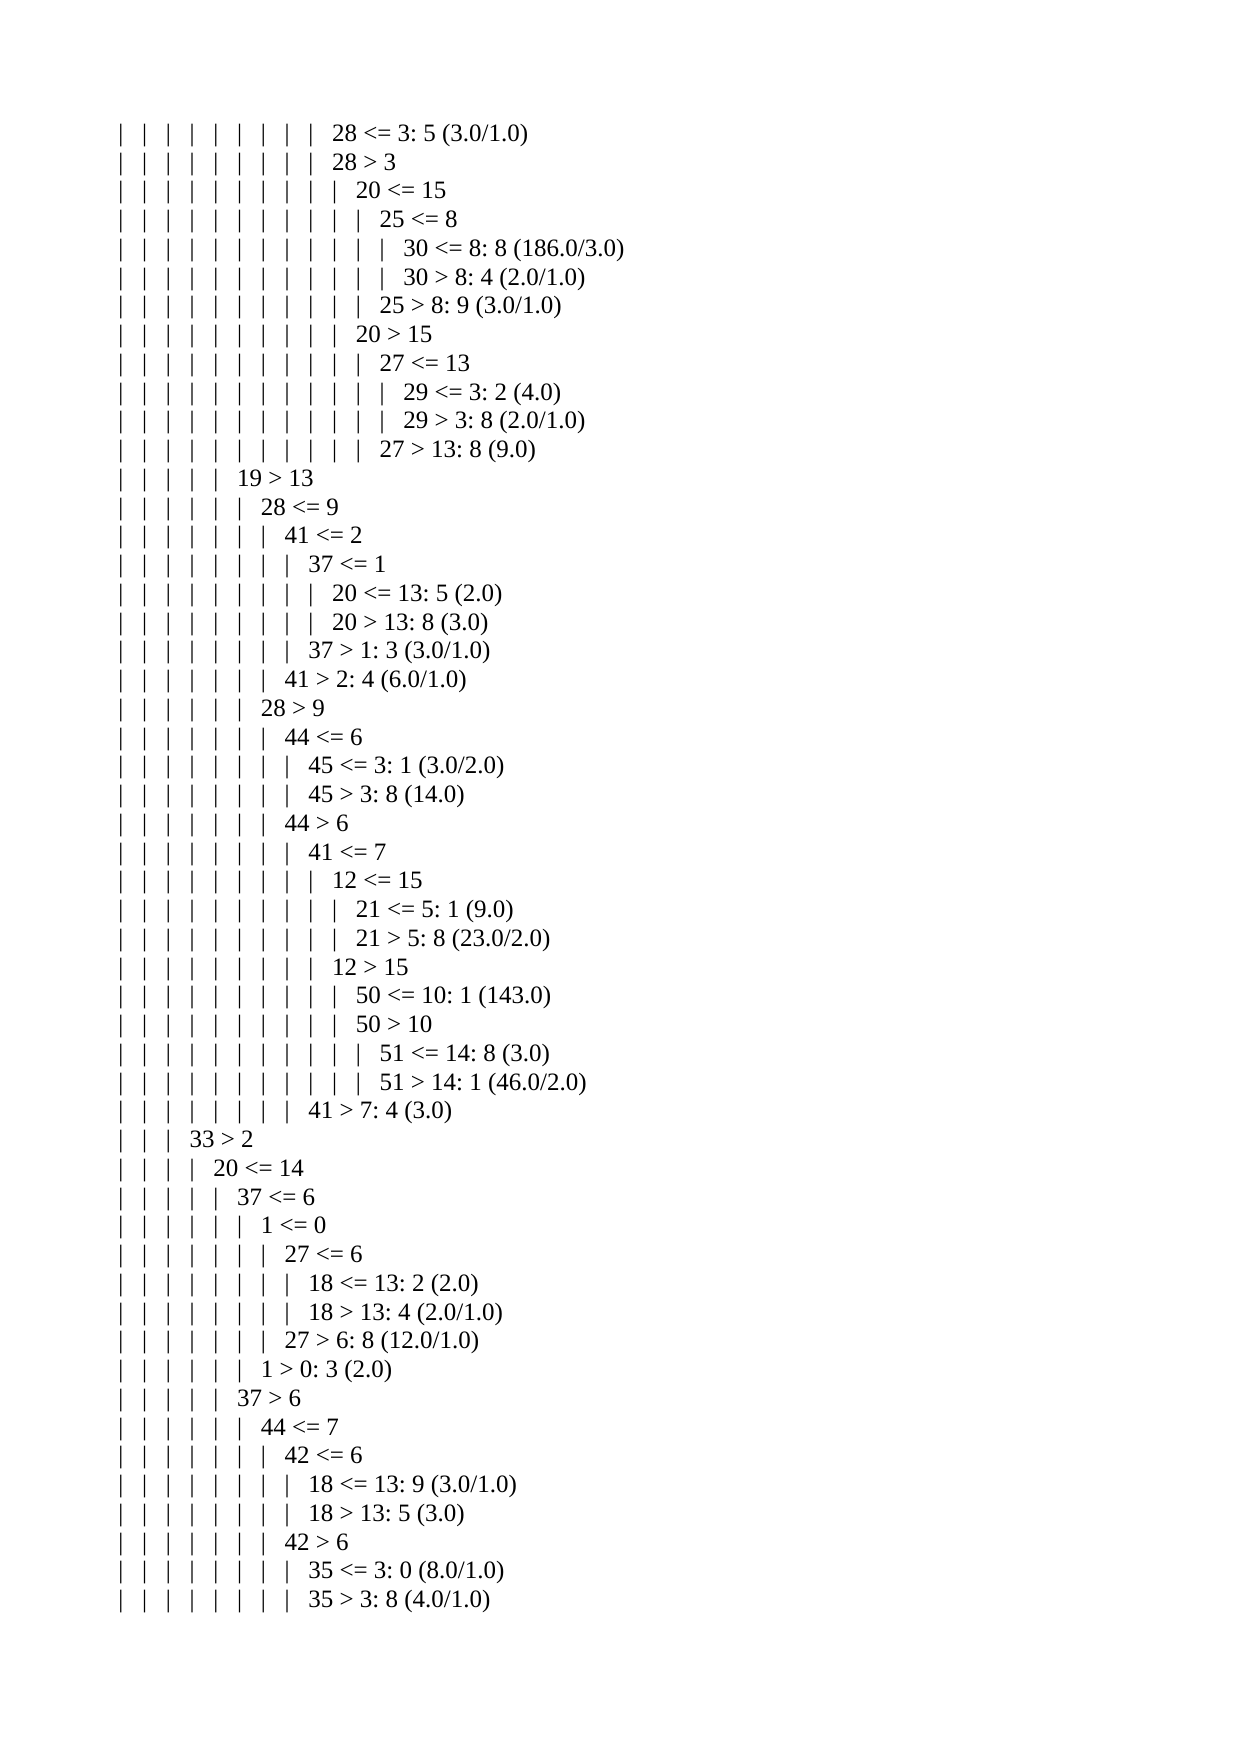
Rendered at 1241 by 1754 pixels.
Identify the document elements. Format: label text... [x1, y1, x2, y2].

text | | | | | | 28 > 9 [118, 693, 1122, 722]
text | | | | | | | | | | | | 29 <= 3: 2 (4.0) [118, 377, 1122, 406]
text | | | | 20 <= 14 [118, 1153, 1122, 1182]
text | | | | | | | | | | | | 30 <= 8: 8 (186.0/3.0) [118, 233, 1122, 262]
text | | | | | | 1 > 0: 3 (2.0) [118, 1354, 1122, 1383]
text | | | | | | | | | | 20 > 15 [118, 319, 1122, 348]
text | | | | | | | | | | | 27 > 13: 8 (9.0) [118, 434, 1122, 463]
text | | | | | | | 41 <= 2 [118, 521, 1122, 549]
text | | | | | | | 42 > 6 [118, 1527, 1122, 1556]
text | | | | | | | 27 <= 6 [118, 1239, 1122, 1268]
text | | | | | | | 41 > 2: 4 (6.0/1.0) [118, 664, 1122, 693]
text | | | | | 37 <= 6 [118, 1182, 1122, 1211]
text | | | | | | | | | | 50 > 10 [118, 1009, 1122, 1038]
text | | | | | | | | 45 > 3: 8 (14.0) [118, 779, 1122, 808]
text | | | | | | | | | | 21 > 5: 8 (23.0/2.0) [118, 923, 1122, 952]
text | | | | | | | | 18 > 13: 4 (2.0/1.0) [118, 1297, 1122, 1326]
text | | | | | 19 > 13 [118, 463, 1122, 492]
text | | | | | | 1 <= 0 [118, 1211, 1122, 1239]
text | | | | | | | 44 <= 6 [118, 722, 1122, 751]
text | | | | | | | | | 28 > 3 [118, 147, 1122, 176]
text | | | | | | | | | | 50 <= 10: 1 (143.0) [118, 981, 1122, 1009]
text | | | | | | | | 18 <= 13: 2 (2.0) [118, 1268, 1122, 1297]
text | | | | | | | | 35 <= 3: 0 (8.0/1.0) [118, 1556, 1122, 1584]
text | | | | | | | | 37 > 1: 3 (3.0/1.0) [118, 636, 1122, 664]
text | | | | | | | | | | | 51 > 14: 1 (46.0/2.0) [118, 1067, 1122, 1096]
text | | | | | | | | 45 <= 3: 1 (3.0/2.0) [118, 751, 1122, 779]
text | | | | | | | | | | | 51 <= 14: 8 (3.0) [118, 1038, 1122, 1067]
text | | | | | | | | | | 21 <= 5: 1 (9.0) [118, 894, 1122, 923]
text | | | | | | | 42 <= 6 [118, 1441, 1122, 1469]
text | | | | | | | | | | | 25 <= 8 [118, 204, 1122, 233]
text | | | | | | | | | | | | 30 > 8: 4 (2.0/1.0) [118, 262, 1122, 291]
text | | | | | | | | | 20 > 13: 8 (3.0) [118, 607, 1122, 636]
text | | | | | | | | | 28 <= 3: 5 (3.0/1.0) [118, 118, 1122, 147]
text | | | | | 37 > 6 [118, 1383, 1122, 1412]
text | | | 33 > 2 [118, 1124, 1122, 1153]
text | | | | | | | | 35 > 3: 8 (4.0/1.0) [118, 1584, 1122, 1613]
text | | | | | | | | | | | | 29 > 3: 8 (2.0/1.0) [118, 406, 1122, 434]
text | | | | | | 44 <= 7 [118, 1412, 1122, 1441]
text | | | | | | | | | | 20 <= 15 [118, 176, 1122, 204]
text | | | | | | 28 <= 9 [118, 492, 1122, 521]
text | | | | | | | | 18 > 13: 5 (3.0) [118, 1498, 1122, 1527]
text | | | | | | | 27 > 6: 8 (12.0/1.0) [118, 1326, 1122, 1354]
text | | | | | | | | 41 > 7: 4 (3.0) [118, 1096, 1122, 1124]
text | | | | | | | | 18 <= 13: 9 (3.0/1.0) [118, 1469, 1122, 1498]
text | | | | | | | | 41 <= 7 [118, 837, 1122, 866]
text | | | | | | | | | 12 > 15 [118, 952, 1122, 981]
text | | | | | | | | | 20 <= 13: 5 (2.0) [118, 578, 1122, 607]
text | | | | | | | | | | | 25 > 8: 9 (3.0/1.0) [118, 291, 1122, 319]
text | | | | | | | | | 12 <= 15 [118, 866, 1122, 894]
text | | | | | | | 44 > 6 [118, 808, 1122, 837]
text | | | | | | | | | | | 27 <= 13 [118, 348, 1122, 377]
text | | | | | | | | 37 <= 1 [118, 549, 1122, 578]
